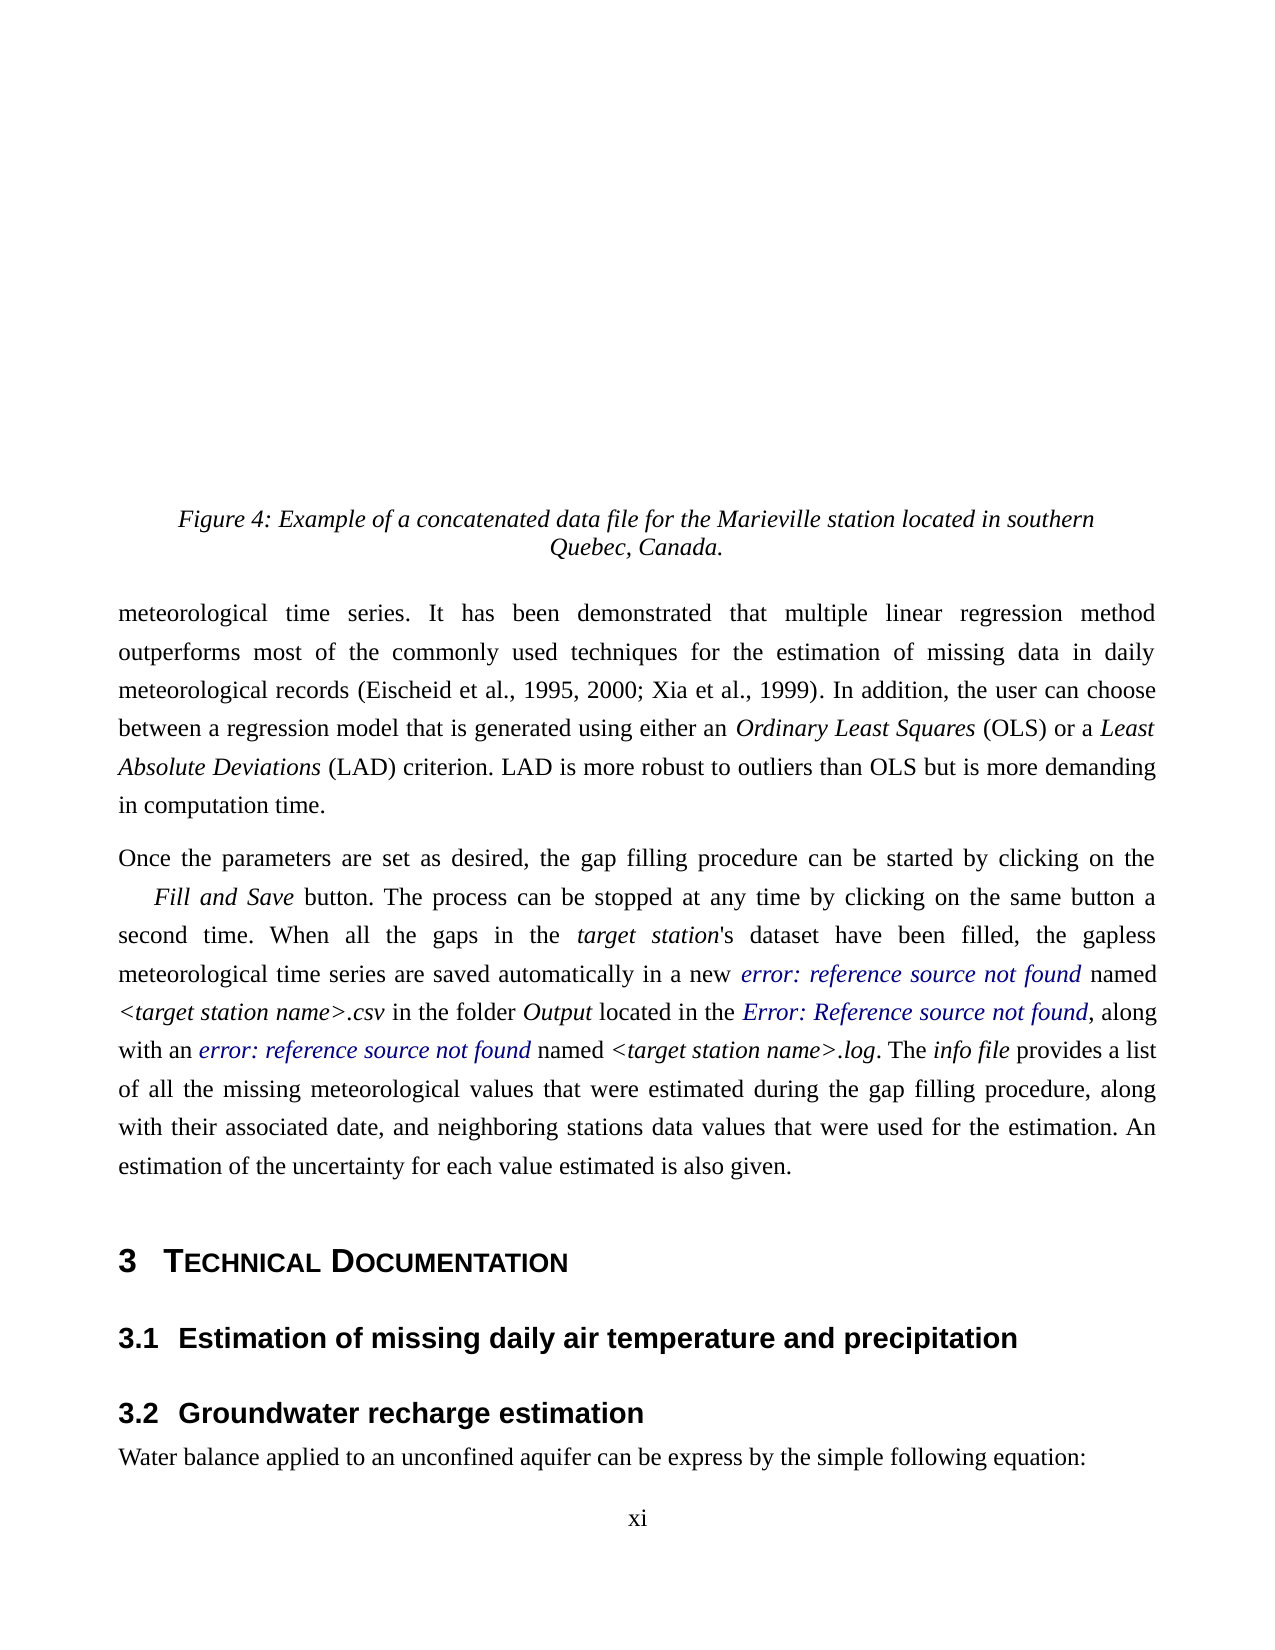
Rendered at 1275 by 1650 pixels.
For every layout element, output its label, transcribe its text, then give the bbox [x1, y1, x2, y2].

subtitle Groundwater recharge estimation [118, 1396, 1157, 1429]
subtitle Technical Documentation [118, 1241, 1157, 1279]
subtitle Estimation of missing daily air temperature and precipitation [118, 1321, 1157, 1354]
text Water balance applied to an unconfined aquifer can be express by the simple following equation: [118, 1442, 1157, 1470]
title Figure 4: Example of a concatenated data file for the Marieville station located in southern Quebec, Canada. [165, 118, 1110, 561]
text meteorological time series. It has been demonstrated that multiple linear regression method outperforms most of the commonly used techniques for the estimation of missing data in daily meteorological records (Eischeid et al., 1995, 2000; Xia et al., 1999). In addition, the user can choose between a regression model that is generated using either an Ordinary Least Squares (OLS) or a Least Absolute Deviations (LAD) criterion. LAD is more robust to outliers than OLS but is more demanding in computation time. [118, 118, 1157, 821]
text Once the parameters are set as desired, the gap filling procedure can be started by clicking on the Fill and Save button. The process can be stopped at any time by clicking on the same button a second time. When all the gaps in the target station's dataset have been filled, the gapless meteorological time series are saved automatically in a new Error: Reference source not found named <target station name>.csv in the folder Output located in the Error: Reference source not found, along with an Error: Reference source not found named <target station name>.log. The info file provides a list of all the missing meteorological values that were estimated during the gap filling procedure, along with their associated date, and neighboring stations data values that were used for the estimation. An estimation of the uncertainty for each value estimated is also given. [118, 836, 1157, 1182]
